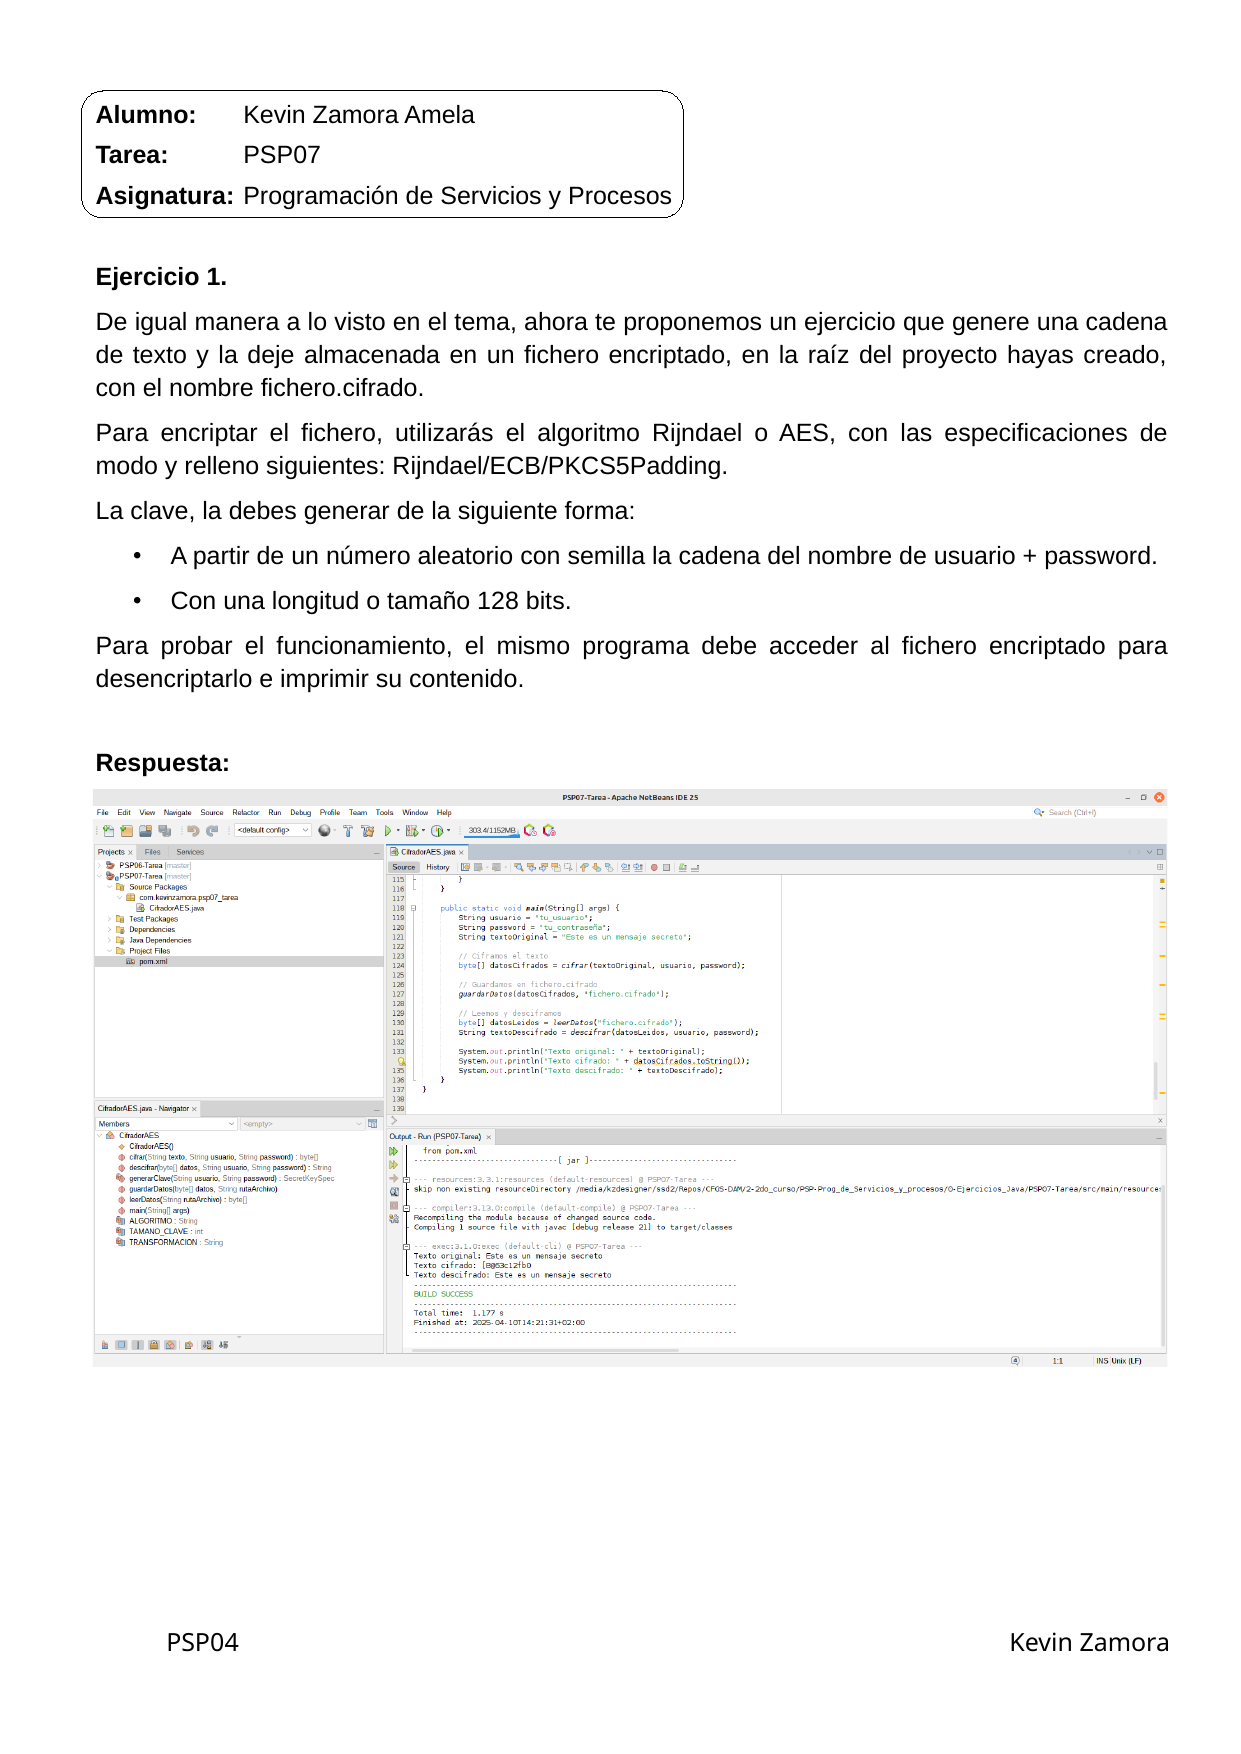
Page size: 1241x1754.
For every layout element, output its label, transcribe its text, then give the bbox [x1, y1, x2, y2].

text Ejercicio 1. [95, 262, 1170, 291]
text Respuesta: [95, 748, 1170, 776]
list Con una longitud o tamaño 128 bits. [133, 586, 1170, 615]
text Alumno: Kevin Zamora Amela [95, 100, 1170, 128]
list A partir de un número aleatorio con semilla la cadena del nombre de usuario + password. [133, 541, 1170, 570]
text Para encriptar el fichero, utilizarás el algoritmo Rijndael o AES, con las especificaciones de modo y relleno siguientes: Rijndael/ECB/PKCS5Padding. [95, 418, 1170, 480]
text Para probar el funcionamiento, el mismo programa debe acceder al fichero encriptado para desencriptarlo e imprimir su contenido. [95, 631, 1170, 693]
text La clave, la debes generar de la siguiente forma: [95, 496, 1170, 525]
text Tarea: PSP07 [95, 140, 683, 169]
text De igual manera a lo visto en el tema, ahora te proponemos un ejercicio que genere una cadena de texto y la deje almacenada en un fichero encriptado, en la raíz del proyecto hayas creado, con el nombre fichero.cifrado. [95, 307, 1170, 402]
text Asignatura: Programación de Servicios y Procesos [95, 181, 1170, 210]
text [684, 140, 1170, 169]
picture [92, 789, 1168, 1367]
